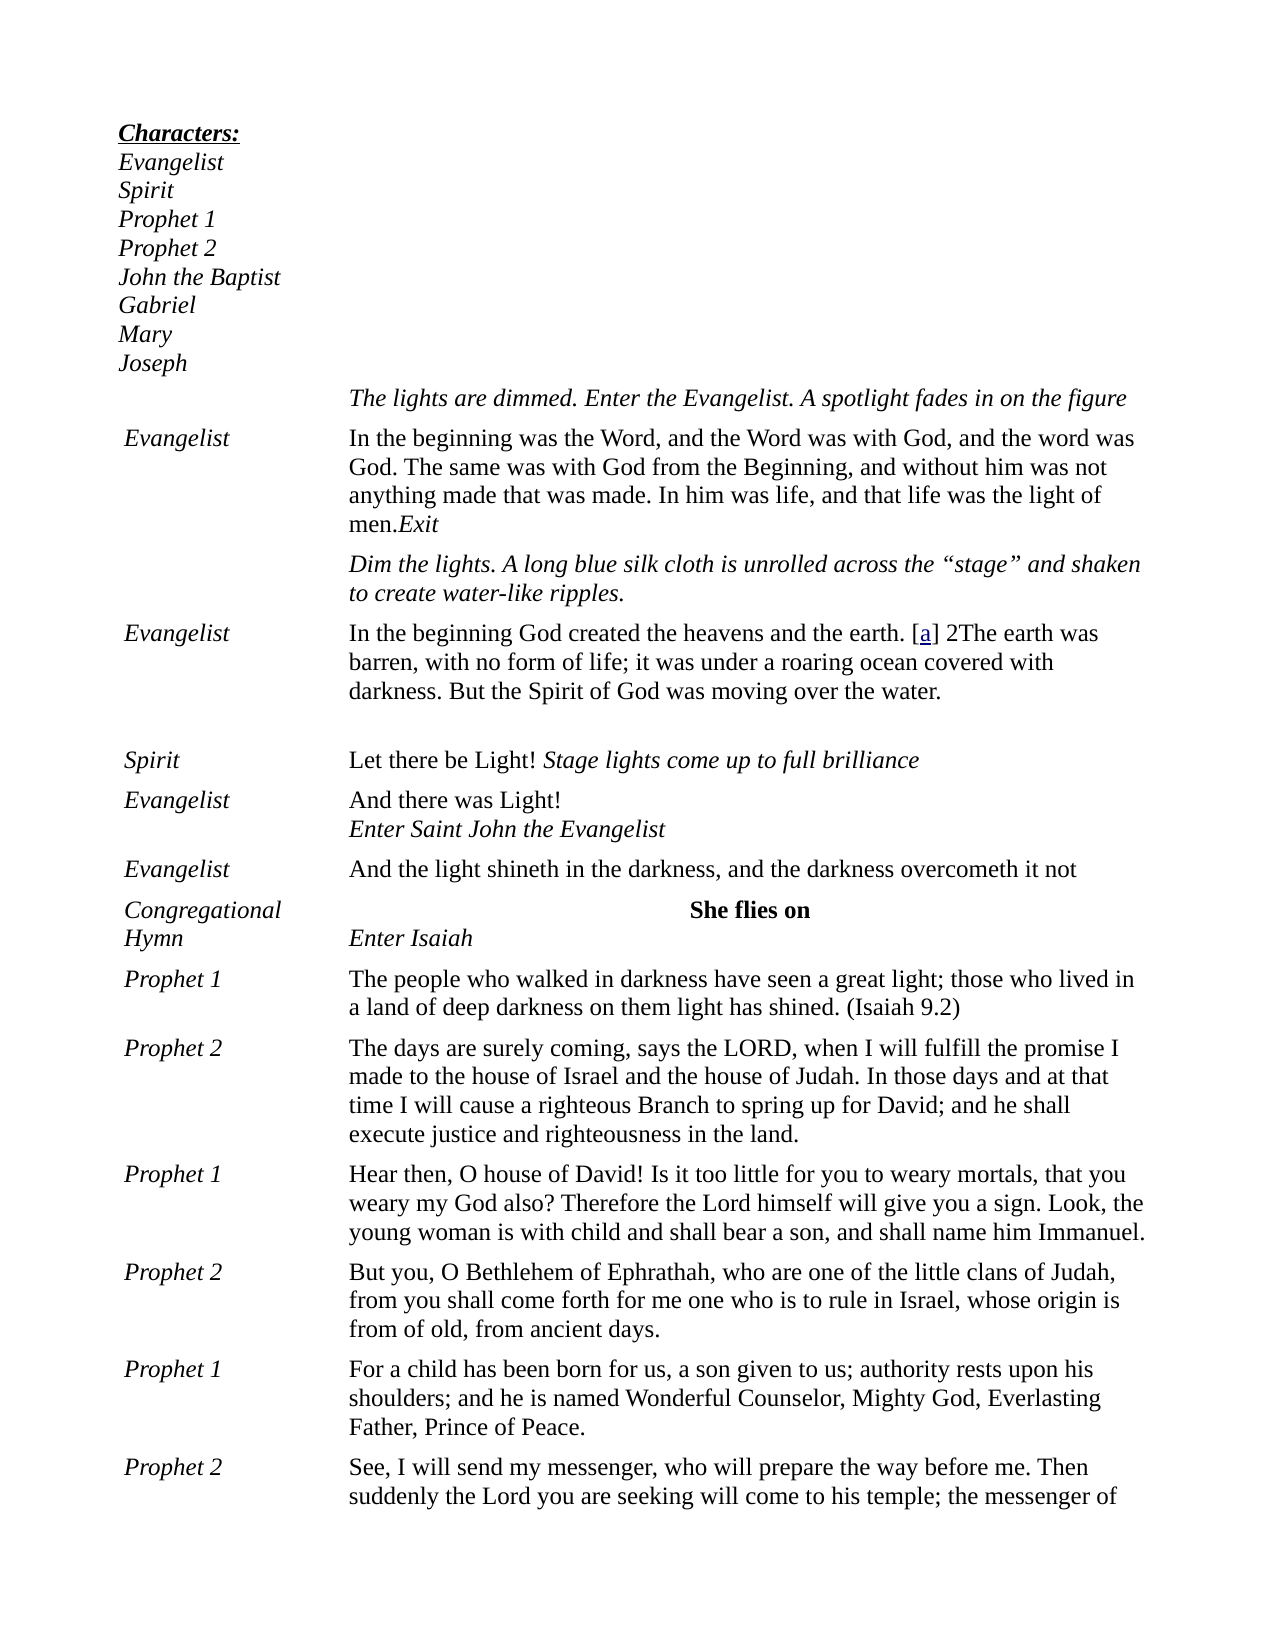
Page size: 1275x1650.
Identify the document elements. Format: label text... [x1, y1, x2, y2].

table_cell Evangelist [118, 849, 343, 889]
table_cell Dim the lights. A long blue silk cloth is unrolled across the “stage” and shaken to create water-like ripples. [343, 544, 1157, 612]
table_header [118, 377, 343, 417]
table_cell Hear then, O house of David! Is it too little for you to weary mortals, that you weary my God also? Therefore the Lord himself will give you a sign. Look, the young woman is with child and shall bear a son, and shall name him Immanuel. [343, 1154, 1157, 1251]
table_cell Prophet 2 [118, 1447, 343, 1516]
text Spirit [118, 176, 1157, 204]
table_cell Evangelist [118, 613, 343, 740]
text John the Baptist [118, 262, 1157, 291]
table_cell Evangelist [118, 780, 343, 849]
table_cell Spirit [118, 740, 343, 780]
table_cell She flies on Enter Isaiah [343, 889, 1157, 958]
table_cell The days are surely coming, says the LORD, when I will fulfill the promise I made to the house of Israel and the house of Judah. In those days and at that time I will cause a righteous Branch to spring up for David; and he shall execute justice and righteousness in the land. [343, 1027, 1157, 1153]
table_cell [118, 544, 343, 612]
table_cell And there was Light! Enter Saint John the Evangelist [343, 780, 1157, 849]
table_cell For a child has been born for us, a son given to us; authority rests upon his shoulders; and he is named Wonderful Counselor, Mighty God, Everlasting Father, Prince of Peace. [343, 1349, 1157, 1447]
table_cell In the beginning was the Word, and the Word was with God, and the word was God. The same was with God from the Beginning, and without him was not anything made that was made. In him was life, and that life was the light of men.Exit [343, 417, 1157, 543]
table_cell The people who walked in darkness have seen a great light; those who lived in a land of deep darkness on them light has shined. (Isaiah 9.2) [343, 958, 1157, 1027]
text Joseph [118, 348, 1157, 377]
table_cell Prophet 1 [118, 1349, 343, 1447]
text Gabriel [118, 291, 1157, 319]
table_cell Congregational Hymn [118, 889, 343, 958]
table_cell Prophet 1 [118, 1154, 343, 1251]
table_cell Prophet 1 [118, 958, 343, 1027]
text Prophet 2 [118, 233, 1157, 262]
table_cell In the beginning God created the heavens and the earth. [a] 2The earth was barren, with no form of life; it was under a roaring ocean covered with darkness. But the Spirit of God was moving over the water. [343, 613, 1157, 740]
table_cell Let there be Light! Stage lights come up to full brilliance [343, 740, 1157, 780]
table_cell Prophet 2 [118, 1251, 343, 1349]
table_cell But you, O Bethlehem of Ephrathah, who are one of the little clans of Judah, from you shall come forth for me one who is to rule in Israel, whose origin is from of old, from ancient days. [343, 1251, 1157, 1349]
text Prophet 1 [118, 204, 1157, 233]
table_header The lights are dimmed. Enter the Evangelist. A spotlight fades in on the figure [343, 377, 1157, 417]
table_cell And the light shineth in the darkness, and the darkness overcometh it not [343, 849, 1157, 889]
text Characters: [118, 118, 1157, 147]
table_cell See, I will send my messenger, who will prepare the way before me. Then suddenly the Lord you are seeking will come to his temple; the messenger of [343, 1447, 1157, 1516]
table_cell Prophet 2 [118, 1027, 343, 1153]
text Mary [118, 319, 1157, 348]
table_cell Evangelist [118, 417, 343, 543]
text Evangelist [118, 147, 1157, 176]
